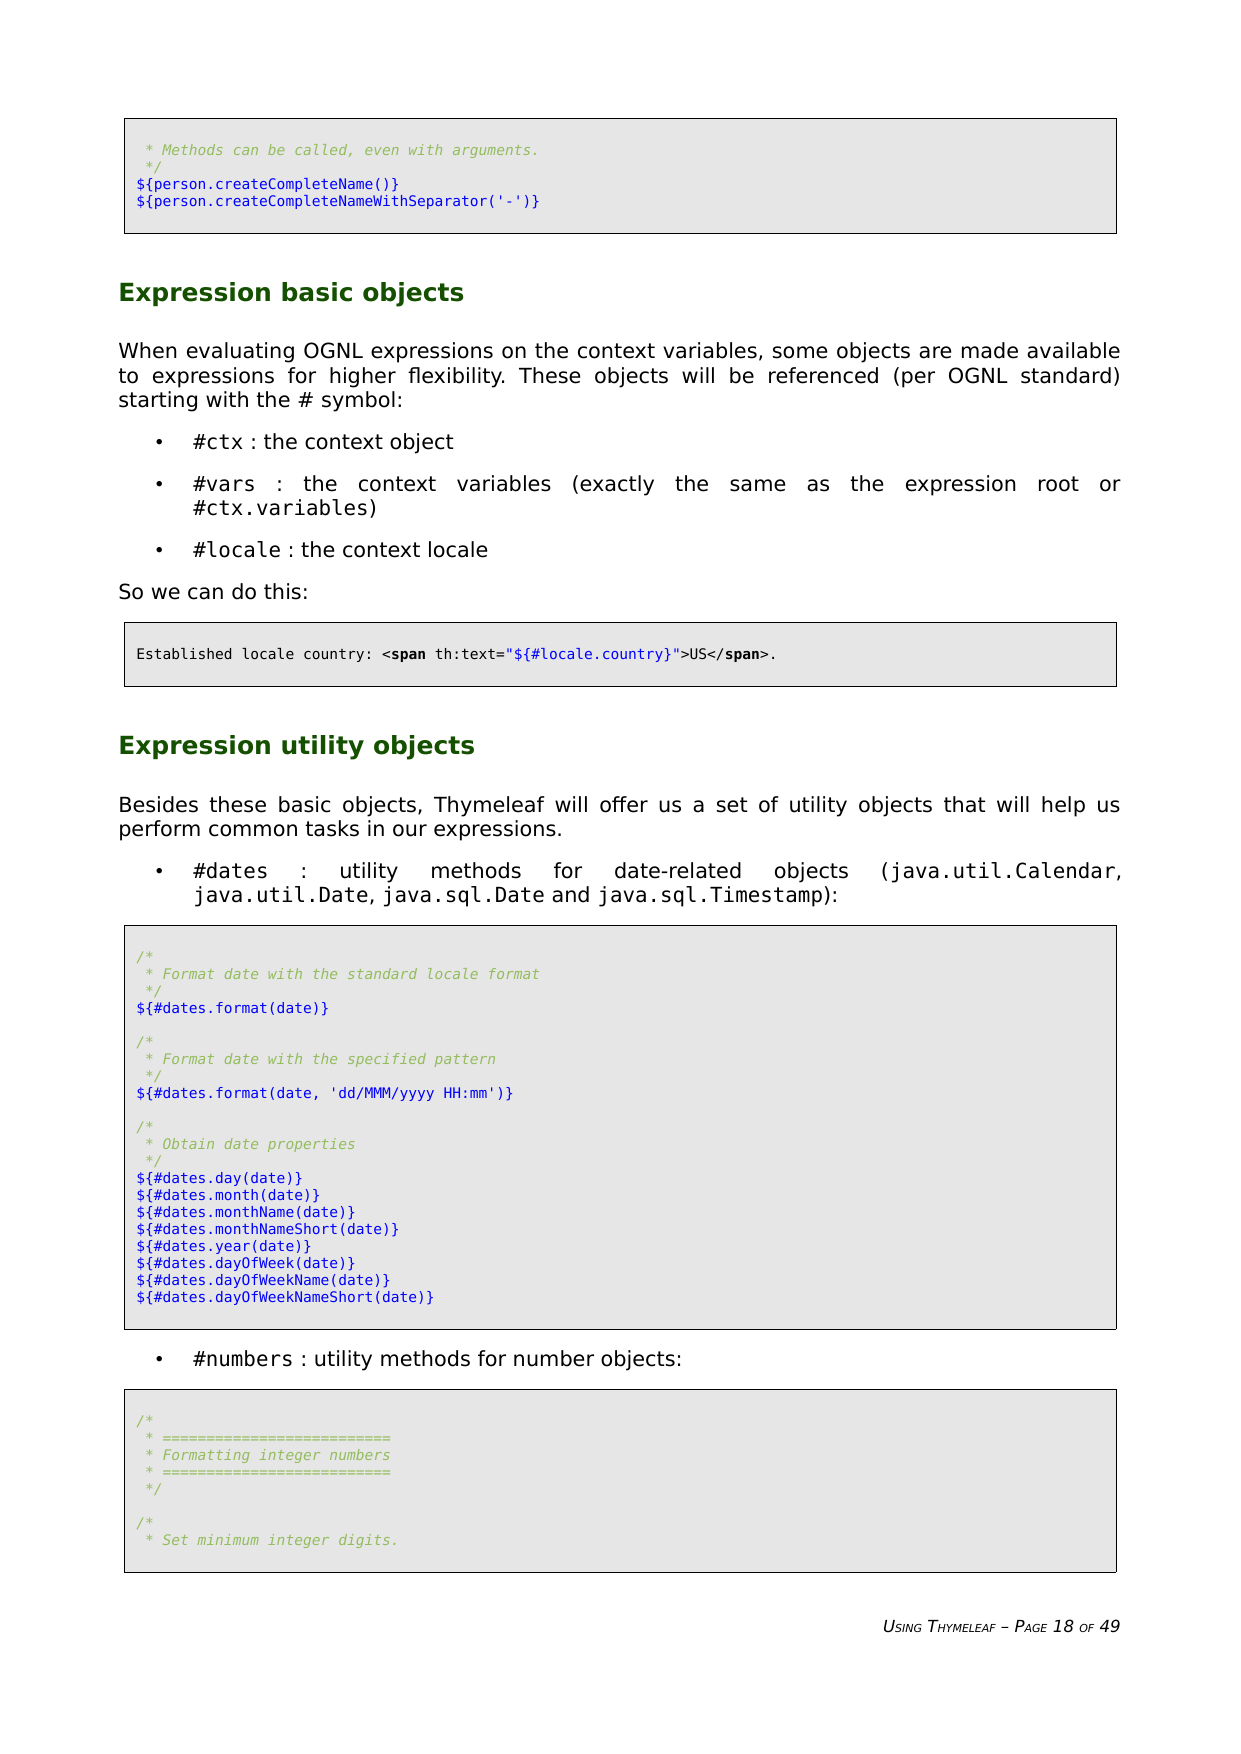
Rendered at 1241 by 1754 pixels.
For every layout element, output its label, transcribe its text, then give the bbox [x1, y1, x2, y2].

subtitle Expression basic objects [118, 278, 1122, 307]
text When evaluating OGNL expressions on the context variables, some objects are made available to expressions for higher flexibility. These objects will be referenced (per OGNL standard) starting with the # symbol: [118, 339, 1122, 412]
text /* * ========================== * Formatting integer numbers * ========================== */ /* * Set minimum integer digits. [125, 1390, 1116, 1572]
text Established locale country: <span th:text="${#locale.country}">US</span>. [125, 623, 1116, 686]
list #locale : the context locale [156, 538, 1122, 562]
text /* * Format date with the standard locale format */ ${#dates.format(date)} /* * Format date with the specified pattern */ ${#dates.format(date, 'dd/MMM/yyyy HH:mm')} /* * Obtain date properties */ ${#dates.day(date)} ${#dates.month(date)} ${#dates.monthName(date)} ${#dates.monthNameShort(date)} ${#dates.year(date)} ${#dates.dayOfWeek(date)} ${#dates.dayOfWeekName(date)} ${#dates.dayOfWeekNameShort(date)} [125, 926, 1116, 1329]
text So we can do this: [118, 580, 1122, 604]
text Besides these basic objects, Thymeleaf will offer us a set of utility objects that will help us perform common tasks in our expressions. [118, 793, 1122, 841]
subtitle Expression utility objects [118, 731, 1122, 760]
list #numbers : utility methods for number objects: [156, 1347, 1122, 1371]
list #dates : utility methods for date-related objects (java.util.Calendar, java.util.Date, java.sql.Date and java.sql.Timestamp): [156, 859, 1122, 907]
list #ctx : the context object [156, 430, 1122, 454]
text * Methods can be called, even with arguments. */ ${person.createCompleteName()} ${person.createCompleteNameWithSeparator('-')} [125, 119, 1116, 233]
list #vars : the context variables (exactly the same as the expression root or #ctx.variables) [156, 472, 1122, 521]
